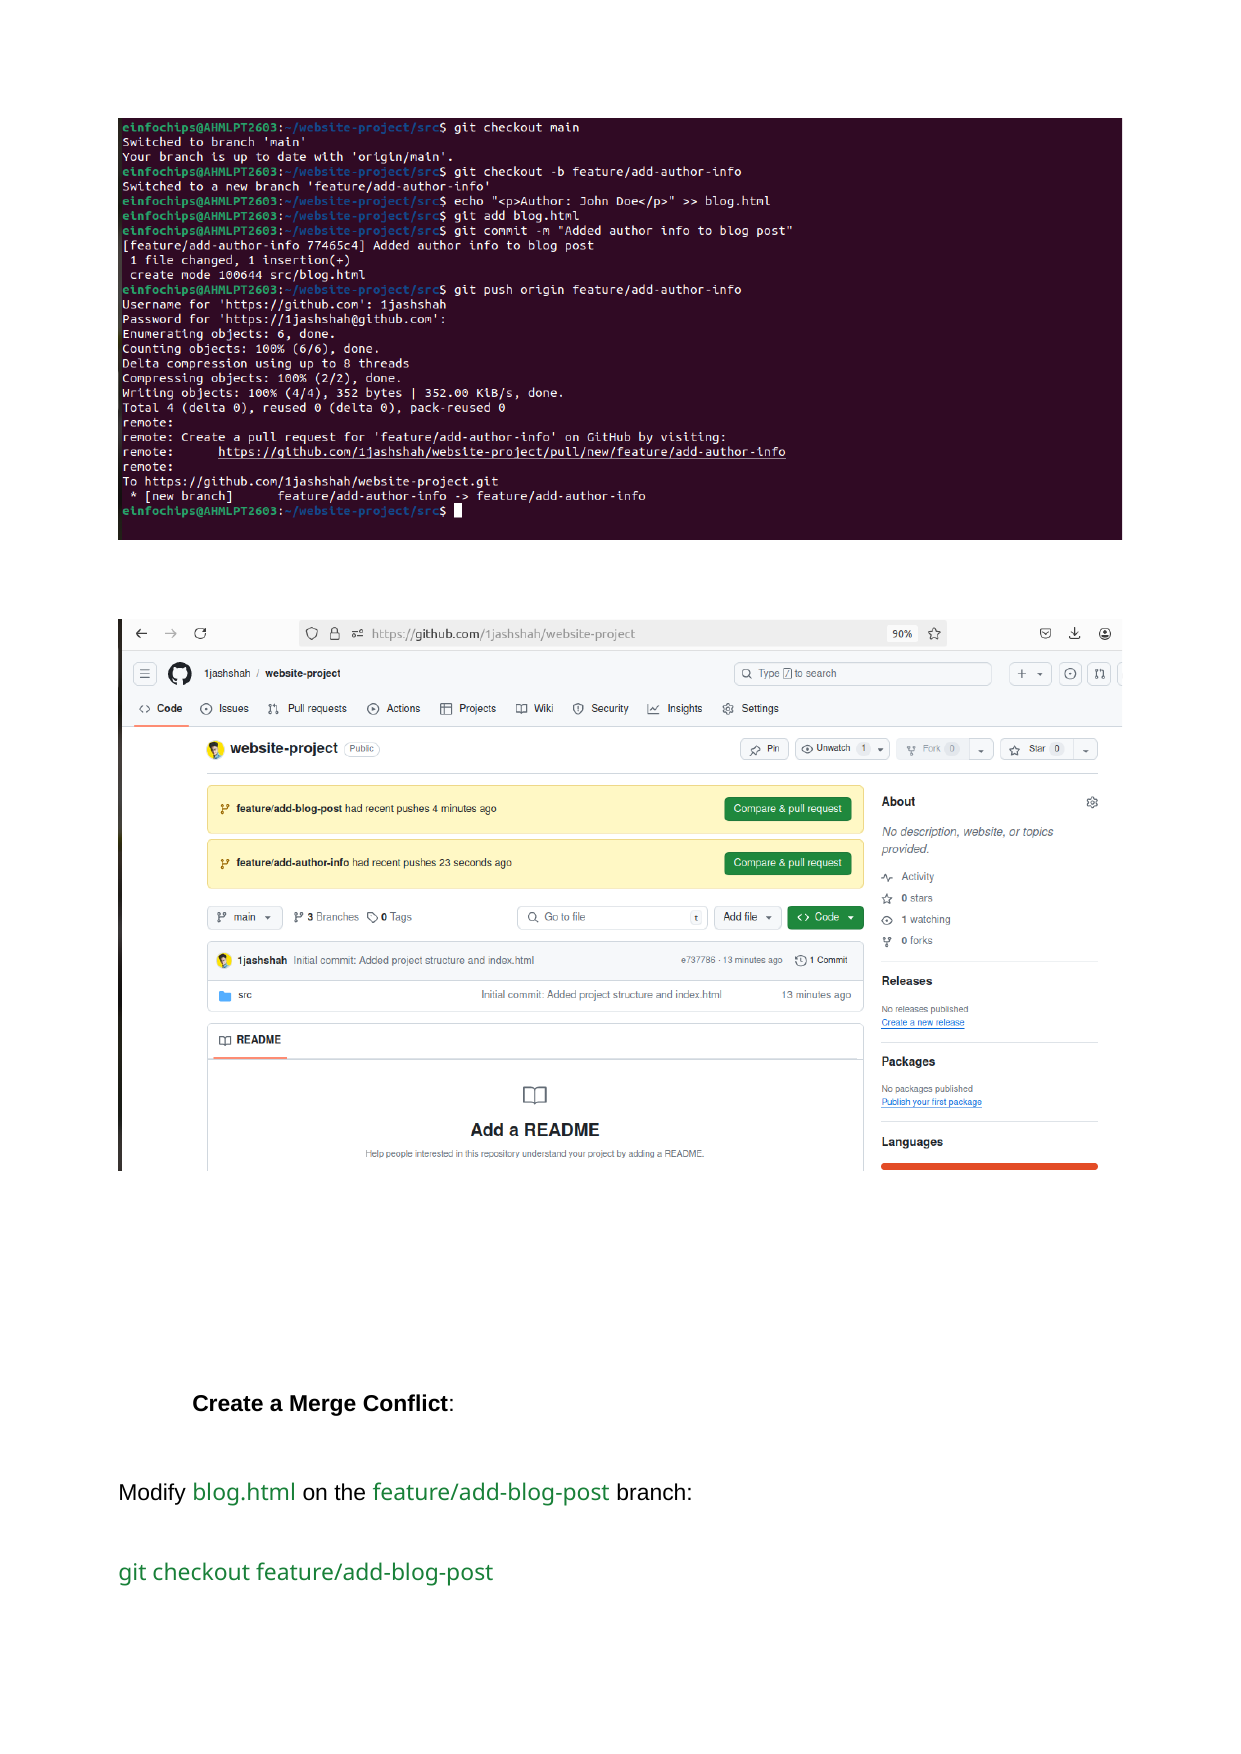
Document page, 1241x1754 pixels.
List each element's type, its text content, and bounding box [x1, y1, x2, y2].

picture [118, 118, 1123, 540]
list Create a Merge Conflict: [162, 1390, 1122, 1416]
picture [118, 619, 1123, 1171]
text Modify blog.html on the feature/add-blog-post branch: git checkout feature/add-blog-post [118, 1476, 1122, 1587]
